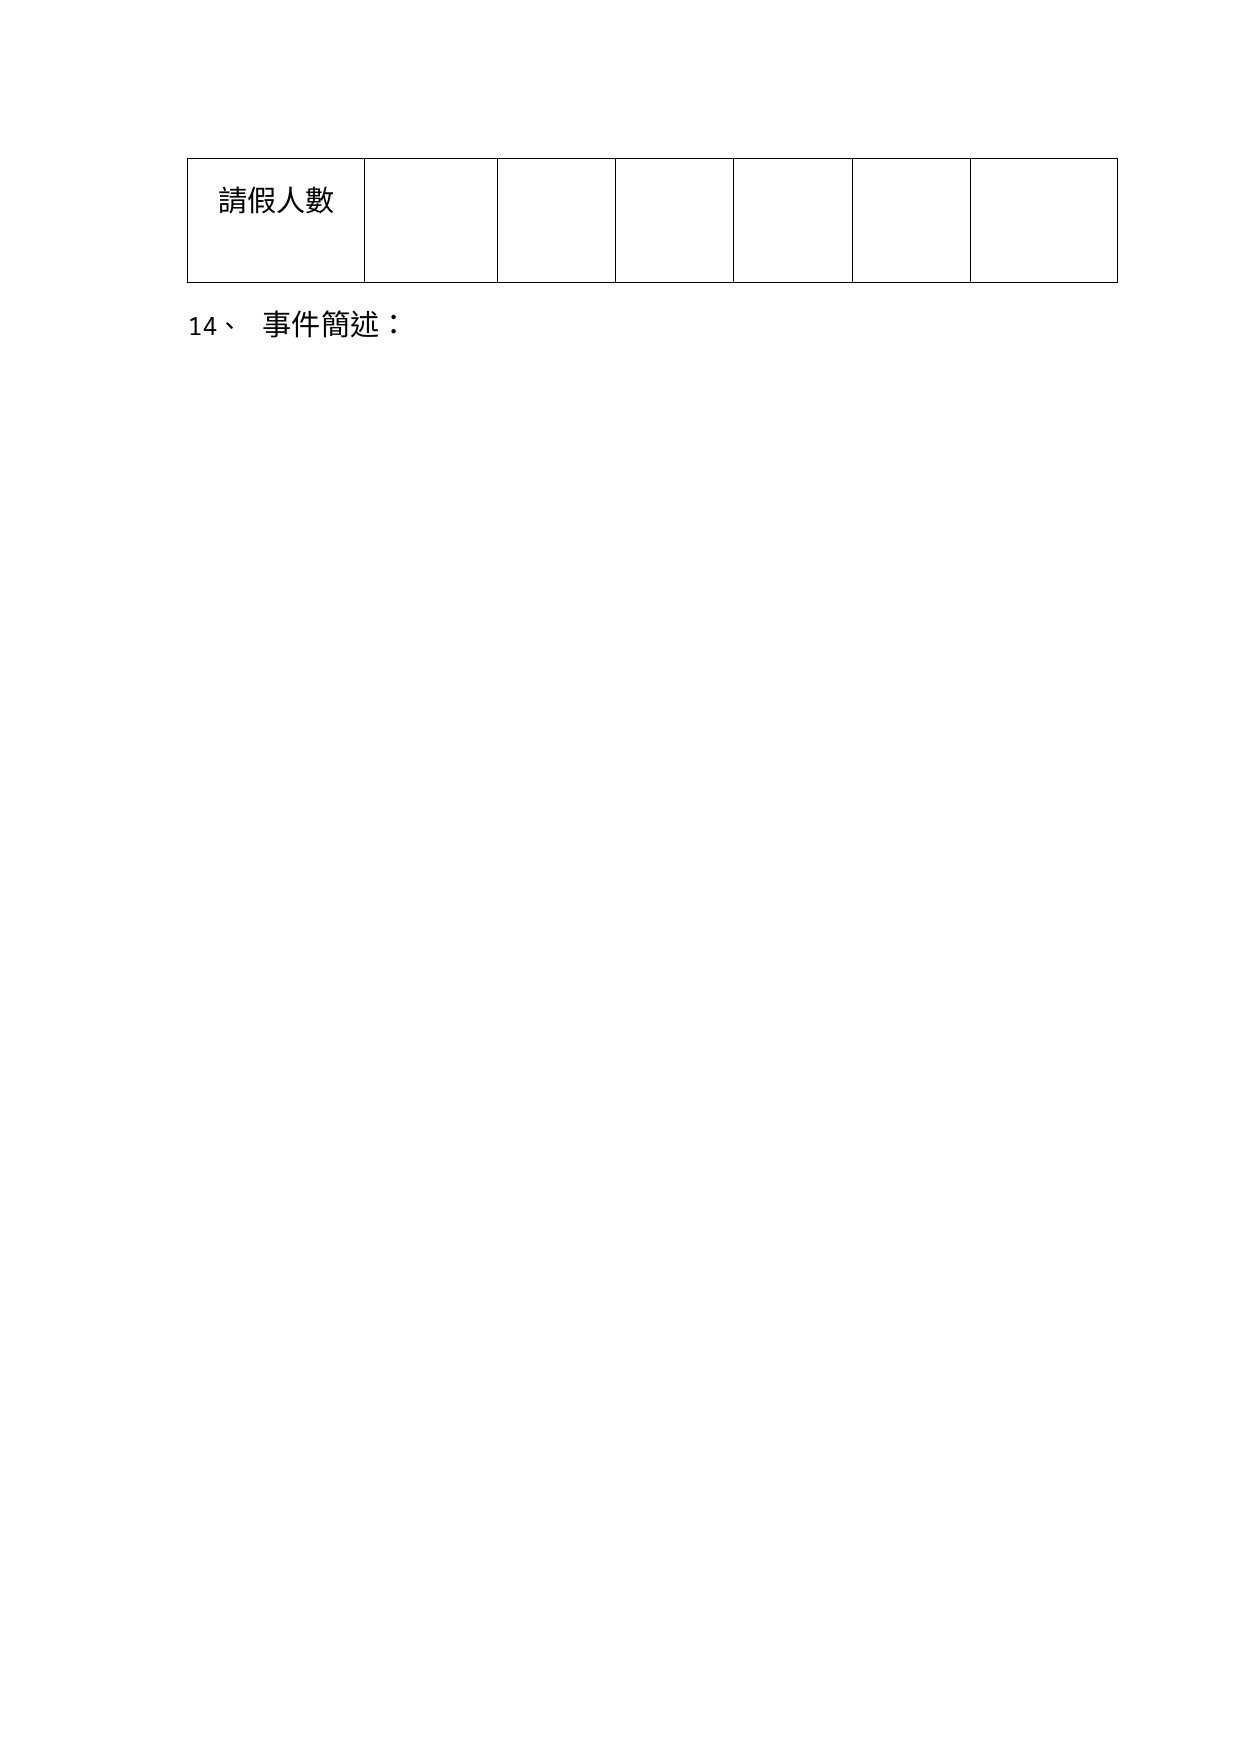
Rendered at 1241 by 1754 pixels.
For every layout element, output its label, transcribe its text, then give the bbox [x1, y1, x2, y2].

table_cell [616, 159, 733, 282]
table_cell 請假人數 [188, 159, 364, 282]
table_cell [498, 159, 615, 282]
table_cell [971, 159, 1117, 282]
table_cell [853, 159, 970, 282]
list 事件簡述： [187, 302, 1053, 344]
table_cell [365, 159, 497, 282]
table_cell [734, 159, 852, 282]
